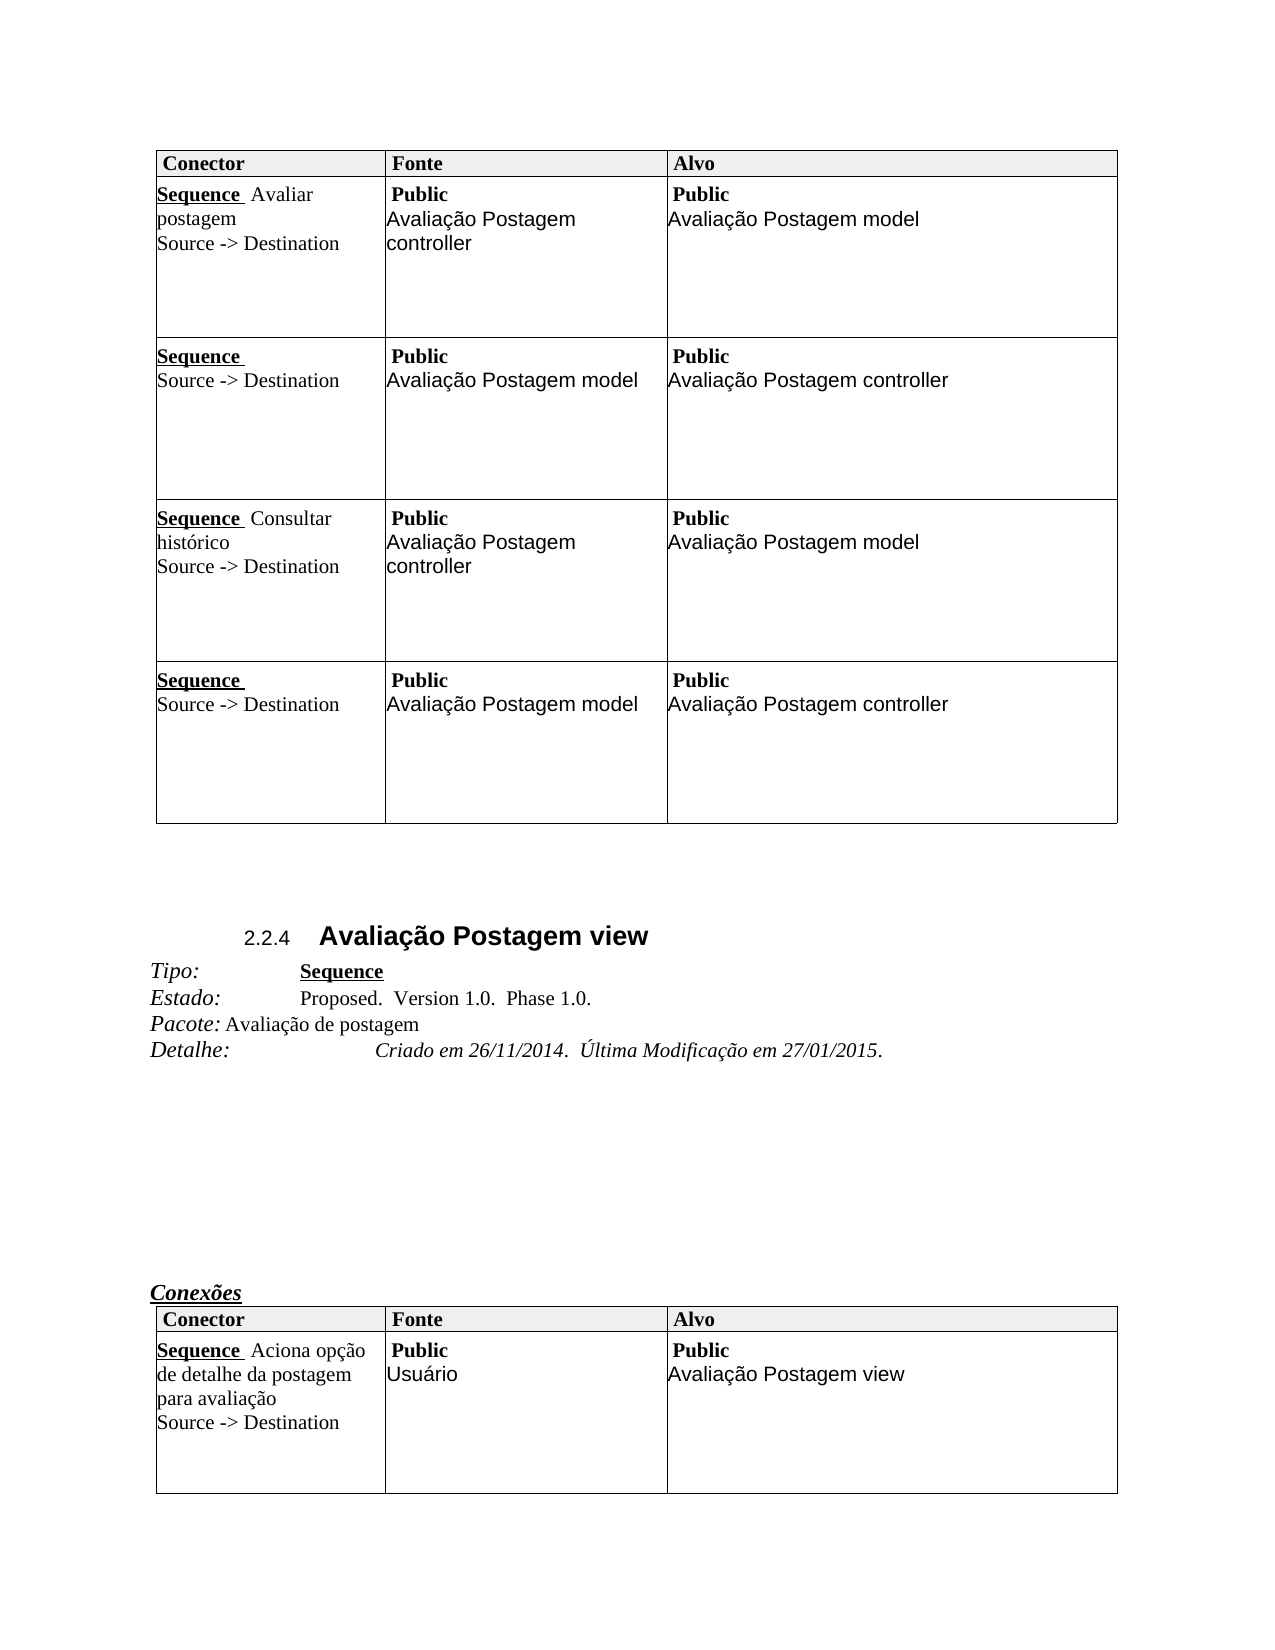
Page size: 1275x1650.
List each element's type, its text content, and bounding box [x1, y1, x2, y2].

table_cell Public Avaliação Postagem model [386, 338, 667, 499]
text Conexões [150, 1279, 1125, 1306]
text Estado: Proposed. Version 1.0. Phase 1.0. [150, 984, 1125, 1010]
text Tipo: Sequence [150, 957, 1125, 984]
list Avaliação Postagem view [244, 920, 1125, 951]
table_cell Sequence Source -> Destination [157, 338, 385, 499]
table_cell Sequence Aciona opção de detalhe da postagem para avaliação Source -> Destination [157, 1332, 385, 1493]
table_header Conector [157, 1307, 385, 1331]
table_header Fonte [386, 1307, 667, 1331]
table_cell Public Avaliação Postagem model [668, 177, 1117, 337]
table_cell Sequence Avaliar postagem Source -> Destination [157, 177, 385, 337]
table_cell Public Usuário [386, 1332, 667, 1493]
table_cell Public Avaliação Postagem controller [386, 177, 667, 337]
table_header Conector [157, 151, 385, 176]
table_header Alvo [668, 151, 1117, 176]
table_cell Public Avaliação Postagem model [386, 662, 667, 823]
table_cell Public Avaliação Postagem controller [668, 662, 1117, 823]
table_header Fonte [386, 151, 667, 176]
table_cell Sequence Source -> Destination [157, 662, 385, 823]
table_cell Public Avaliação Postagem model [668, 500, 1117, 661]
text Detalhe: Criado em 26/11/2014. Última Modificação em 27/01/2015. [150, 1037, 1125, 1063]
table_cell Sequence Consultar histórico Source -> Destination [157, 500, 385, 661]
table_cell Public Avaliação Postagem view [668, 1332, 1117, 1493]
table_cell Public Avaliação Postagem controller [386, 500, 667, 661]
table_header Alvo [668, 1307, 1117, 1331]
text Pacote: Avaliação de postagem [150, 1010, 1125, 1037]
table_cell Public Avaliação Postagem controller [668, 338, 1117, 499]
